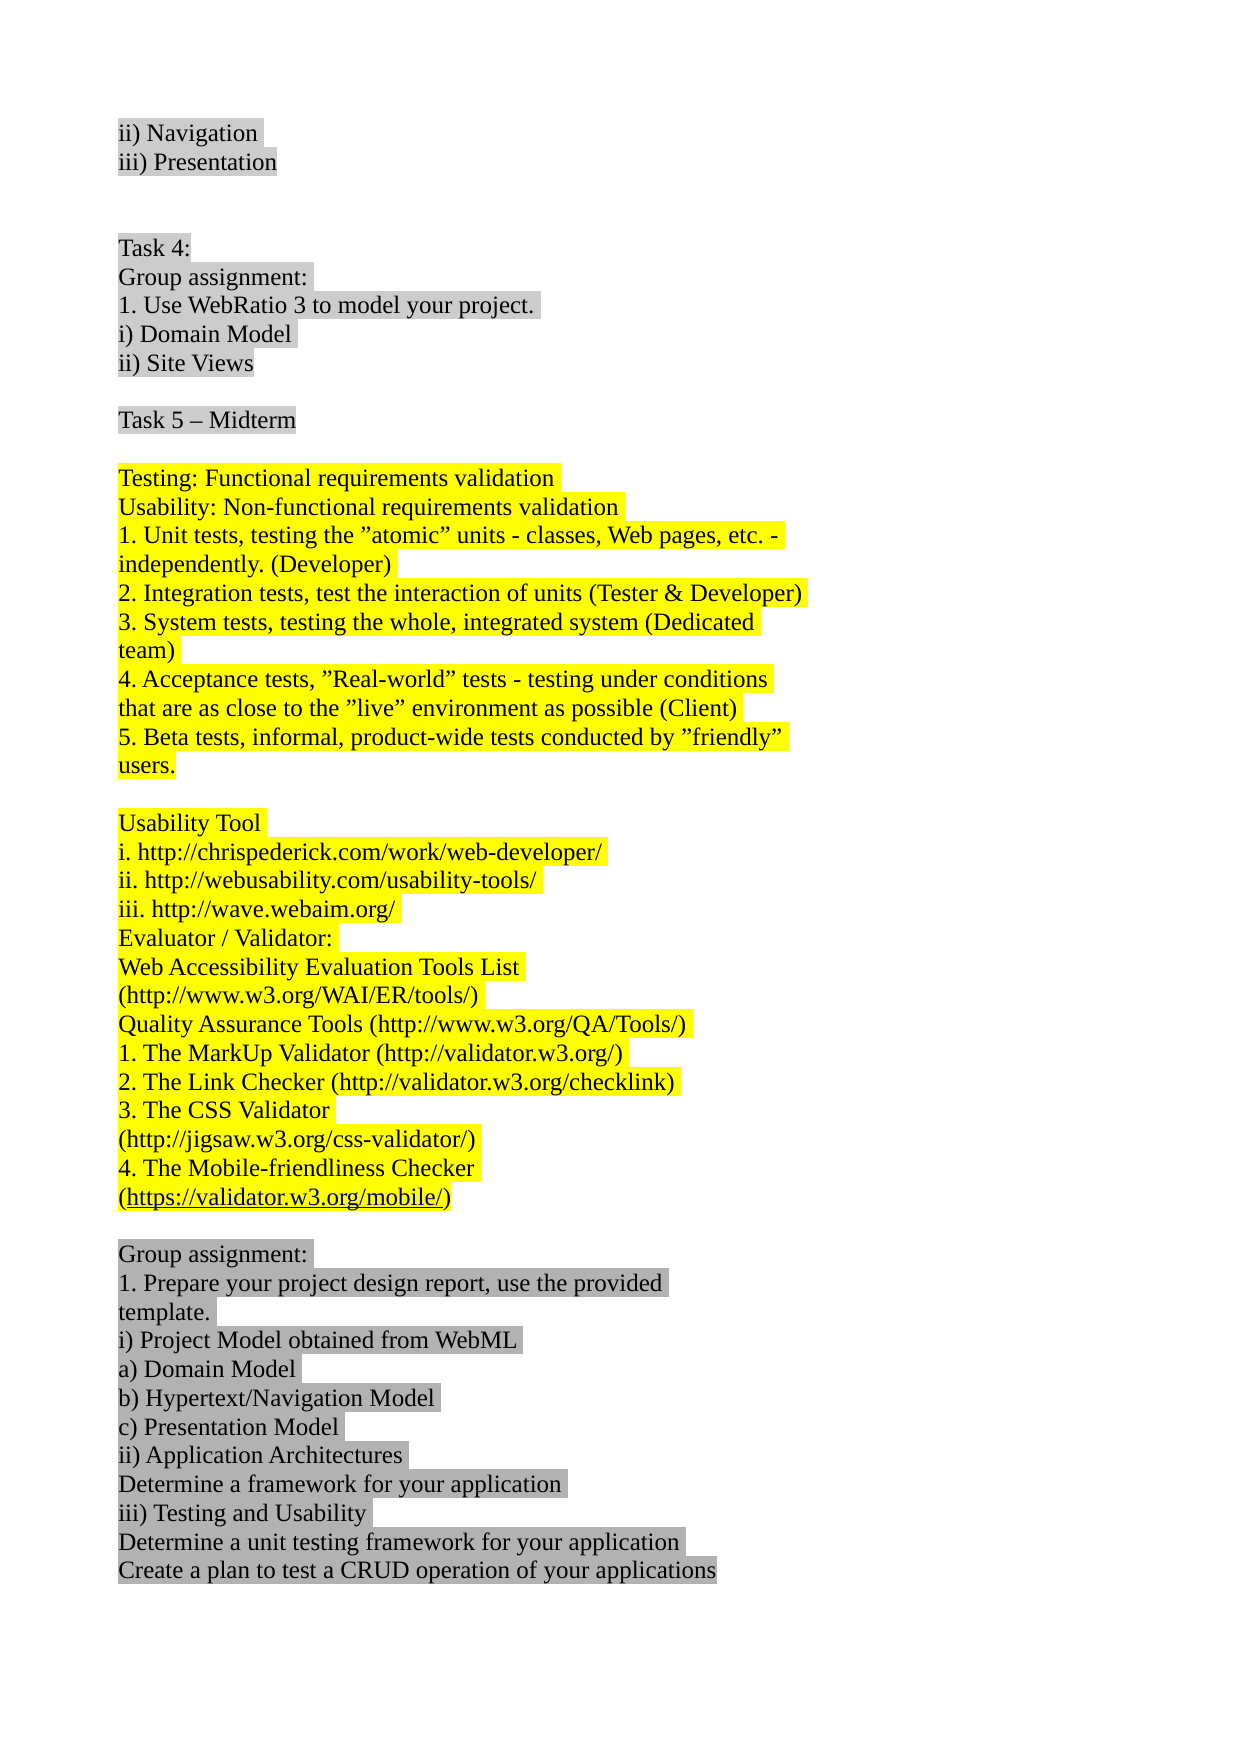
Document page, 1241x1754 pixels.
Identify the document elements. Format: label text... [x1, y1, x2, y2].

text Group assignment: [118, 1239, 1122, 1268]
text Create a plan to test a CRUD operation of your applications [118, 1556, 1122, 1584]
text ii) Application Architectures [118, 1441, 1122, 1469]
text 5. Beta tests, informal, product-wide tests conducted by ”friendly” [118, 722, 1122, 751]
text Usability: Non-functional requirements validation [118, 492, 1122, 521]
text 1. The MarkUp Validator (http://validator.w3.org/) [118, 1038, 1122, 1067]
text 2. Integration tests, test the interaction of units (Tester & Developer) [118, 578, 1122, 607]
text iii) Testing and Usability [118, 1498, 1122, 1527]
text Determine a unit testing framework for your application [118, 1527, 1122, 1556]
text Group assignment: [118, 262, 1122, 291]
text 1. Unit tests, testing the ”atomic” units - classes, Web pages, etc. - [118, 521, 1122, 549]
text Quality Assurance Tools (http://www.w3.org/QA/Tools/) [118, 1009, 1122, 1038]
text (http://jigsaw.w3.org/css-validator/) [118, 1124, 1122, 1153]
text Determine a framework for your application [118, 1469, 1122, 1498]
text i. http://chrispederick.com/work/web-developer/ [118, 837, 1122, 866]
text ii) Navigation [118, 118, 1122, 147]
text iii. http://wave.webaim.org/ [118, 894, 1122, 923]
text 3. System tests, testing the whole, integrated system (Dedicated [118, 607, 1122, 636]
text i) Domain Model [118, 319, 1122, 348]
text Usability Tool [118, 808, 1122, 837]
text Web Accessibility Evaluation Tools List [118, 952, 1122, 981]
text 4. The Mobile-friendliness Checker [118, 1153, 1122, 1182]
text ii. http://webusability.com/usability-tools/ [118, 866, 1122, 894]
text Testing: Functional requirements validation [118, 463, 1122, 492]
text 1. Use WebRatio 3 to model your project. [118, 291, 1122, 319]
text users. [118, 751, 1122, 779]
text (http://www.w3.org/WAI/ER/tools/) [118, 981, 1122, 1009]
text a) Domain Model [118, 1354, 1122, 1383]
text 3. The CSS Validator [118, 1096, 1122, 1124]
text c) Presentation Model [118, 1412, 1122, 1441]
text template. [118, 1297, 1122, 1326]
text iii) Presentation [118, 147, 1122, 176]
text Task 4: [118, 233, 1122, 262]
text ii) Site Views [118, 348, 1122, 377]
text Task 5 – Midterm [118, 406, 1122, 434]
text team) [118, 636, 1122, 664]
text that are as close to the ”live” environment as possible (Client) [118, 693, 1122, 722]
text i) Project Model obtained from WebML [118, 1326, 1122, 1354]
text (https://validator.w3.org/mobile/) [118, 1182, 1122, 1211]
text 4. Acceptance tests, ”Real-world” tests - testing under conditions [118, 664, 1122, 693]
text Evaluator / Validator: [118, 923, 1122, 952]
text 1. Prepare your project design report, use the provided [118, 1268, 1122, 1297]
text b) Hypertext/Navigation Model [118, 1383, 1122, 1412]
text independently. (Developer) [118, 549, 1122, 578]
text 2. The Link Checker (http://validator.w3.org/checklink) [118, 1067, 1122, 1096]
